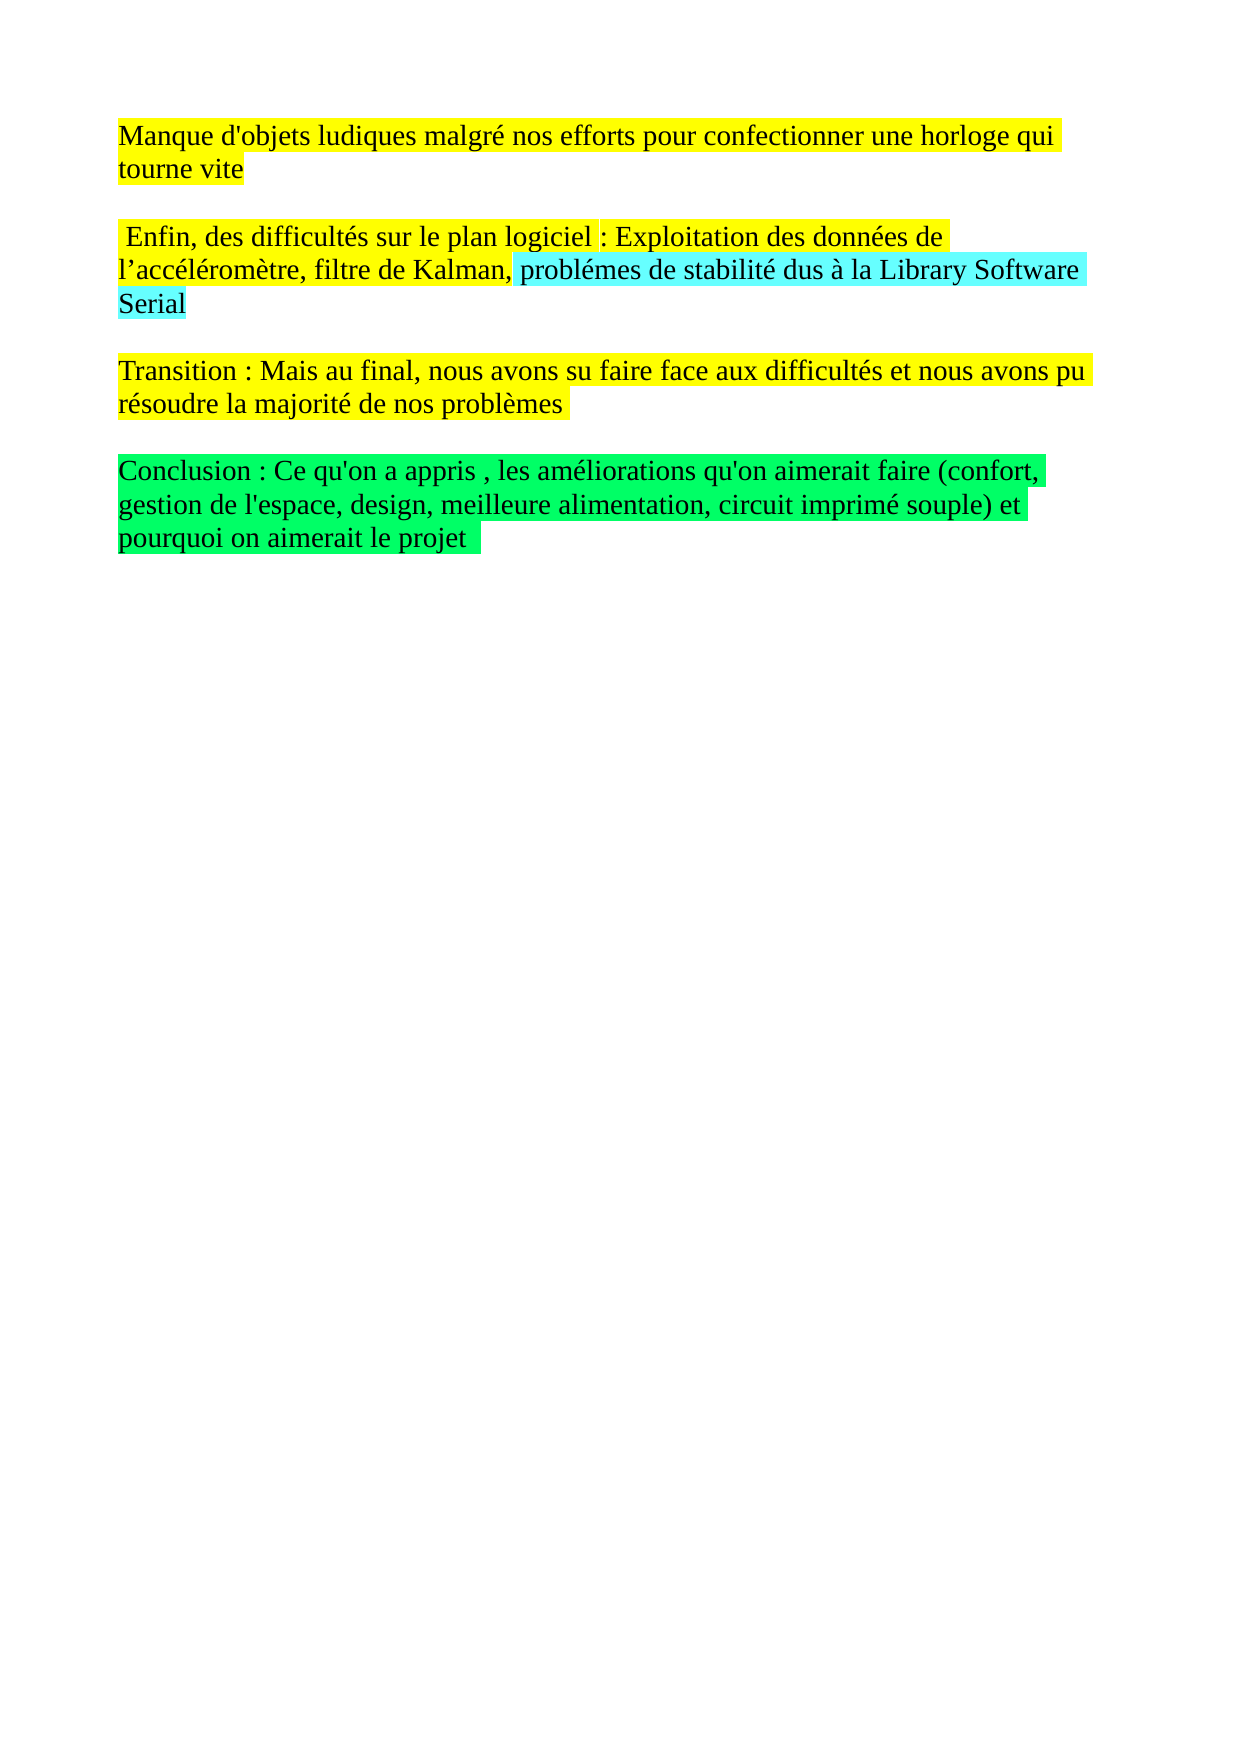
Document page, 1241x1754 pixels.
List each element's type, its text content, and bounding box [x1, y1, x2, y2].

text Manque d'objets ludiques malgré nos efforts pour confectionner une horloge qui tourne vite [118, 118, 1122, 185]
text Enfin, des difficultés sur le plan logiciel : Exploitation des données de l’accéléromètre, filtre de Kalman, problémes de stabilité dus à la Library Software Serial [118, 219, 1122, 319]
text Transition : Mais au final, nous avons su faire face aux difficultés et nous avons pu résoudre la majorité de nos problèmes [118, 353, 1122, 420]
text Conclusion : Ce qu'on a appris , les améliorations qu'on aimerait faire (confort, gestion de l'espace, design, meilleure alimentation, circuit imprimé souple) et pourquoi on aimerait le projet [118, 453, 1122, 554]
